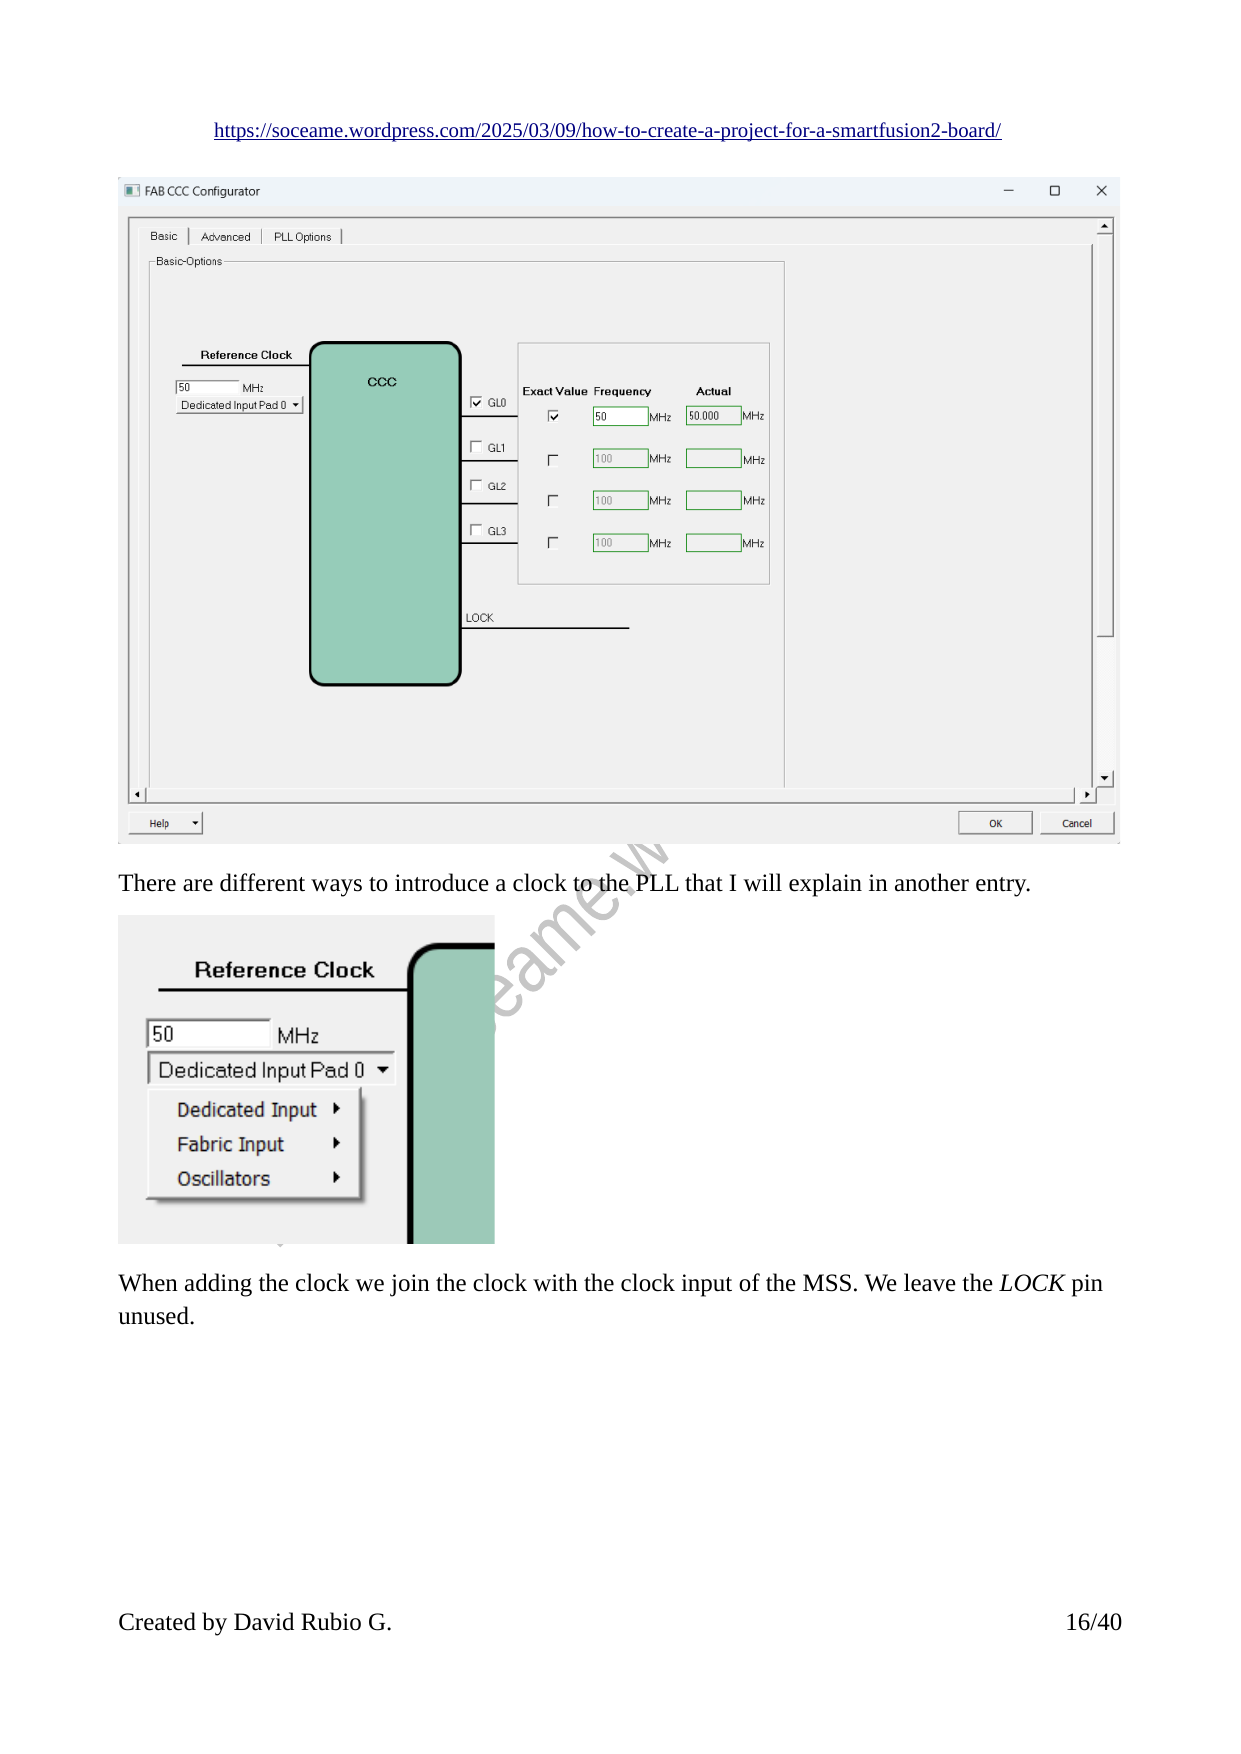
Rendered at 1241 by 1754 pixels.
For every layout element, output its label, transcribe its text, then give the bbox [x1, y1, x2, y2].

picture [118, 915, 495, 1244]
text There are different ways to introduce a clock to the PLL that I will explain in another entry. [118, 868, 1122, 896]
picture [118, 177, 1121, 844]
text When adding the clock we join the clock with the clock input of the MSS. We leave the LOCK pin unused. [118, 1268, 1122, 1329]
